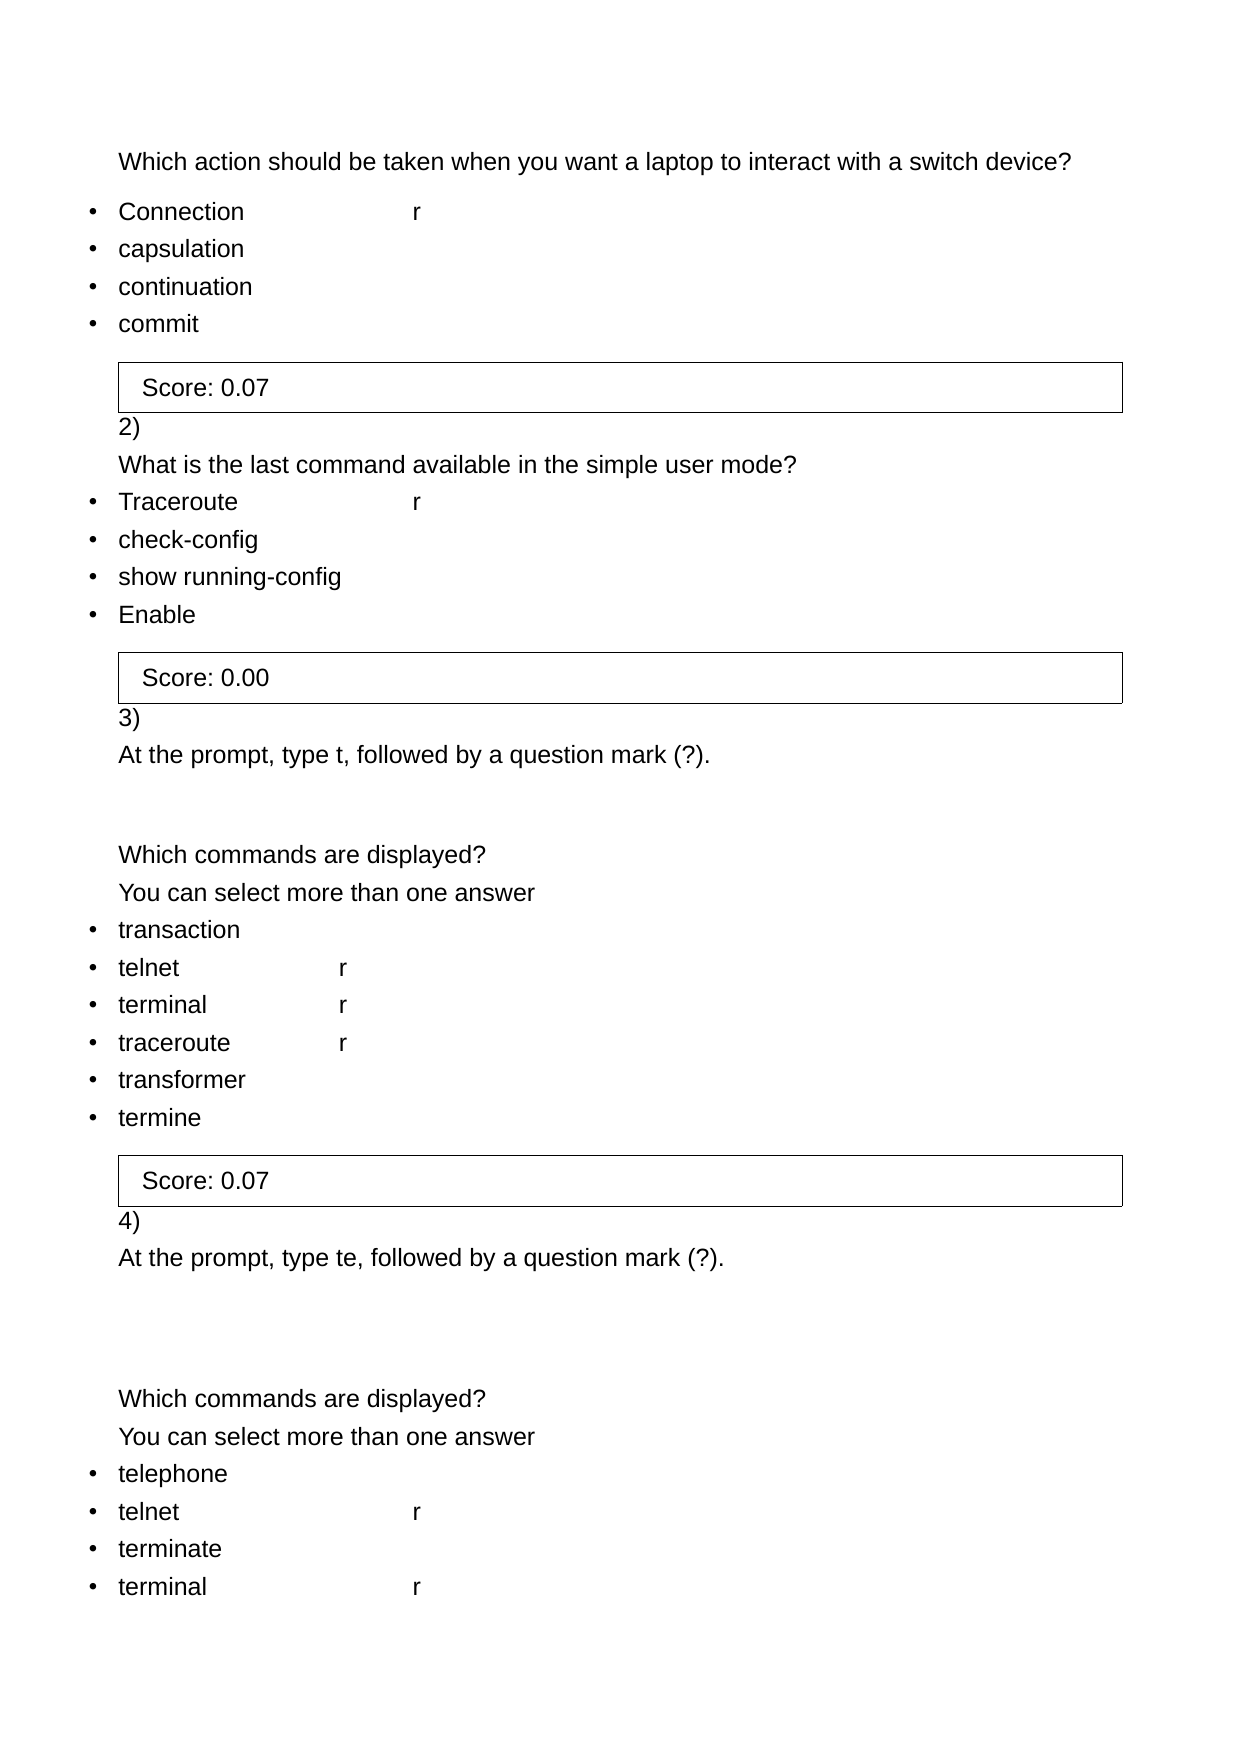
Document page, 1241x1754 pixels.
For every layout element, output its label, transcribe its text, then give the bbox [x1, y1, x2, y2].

text 4) [118, 1207, 1114, 1235]
text At the prompt, type t, followed by a question mark (?). [118, 732, 1122, 769]
list terminal r [118, 1563, 1122, 1600]
list check-config [118, 516, 1122, 554]
list termine [118, 1094, 1122, 1132]
text You can select more than one answer [118, 869, 1122, 907]
list Traceroute r [118, 479, 1122, 516]
text Score: 0.00 [119, 653, 1122, 703]
list telnet r [118, 944, 1122, 982]
text Which action should be taken when you want a laptop to interact with a switch device? [118, 118, 1122, 176]
list traceroute r [118, 1019, 1122, 1057]
list telephone [118, 1450, 1122, 1488]
text You can select more than one answer [118, 1413, 1122, 1450]
text Score: 0.07 [119, 363, 1122, 412]
text Which commands are displayed? [118, 832, 1122, 869]
list commit [118, 301, 1122, 338]
text Which commands are displayed? [118, 1375, 1122, 1413]
list transaction [118, 907, 1122, 944]
text Score: 0.07 [119, 1156, 1122, 1206]
list capsulation [118, 226, 1122, 263]
list continuation [118, 263, 1122, 301]
list transformer [118, 1057, 1122, 1094]
text 2) [118, 413, 1114, 441]
text What is the last command available in the simple user mode? [118, 441, 1122, 479]
list telnet r [118, 1488, 1122, 1525]
text At the prompt, type te, followed by a question mark (?). [118, 1235, 1122, 1272]
list Connection r [118, 188, 1122, 226]
list terminate [118, 1525, 1122, 1563]
text 3) [118, 704, 1114, 732]
list terminal r [118, 982, 1122, 1019]
list show running-config [118, 554, 1122, 591]
list Enable [118, 591, 1122, 629]
